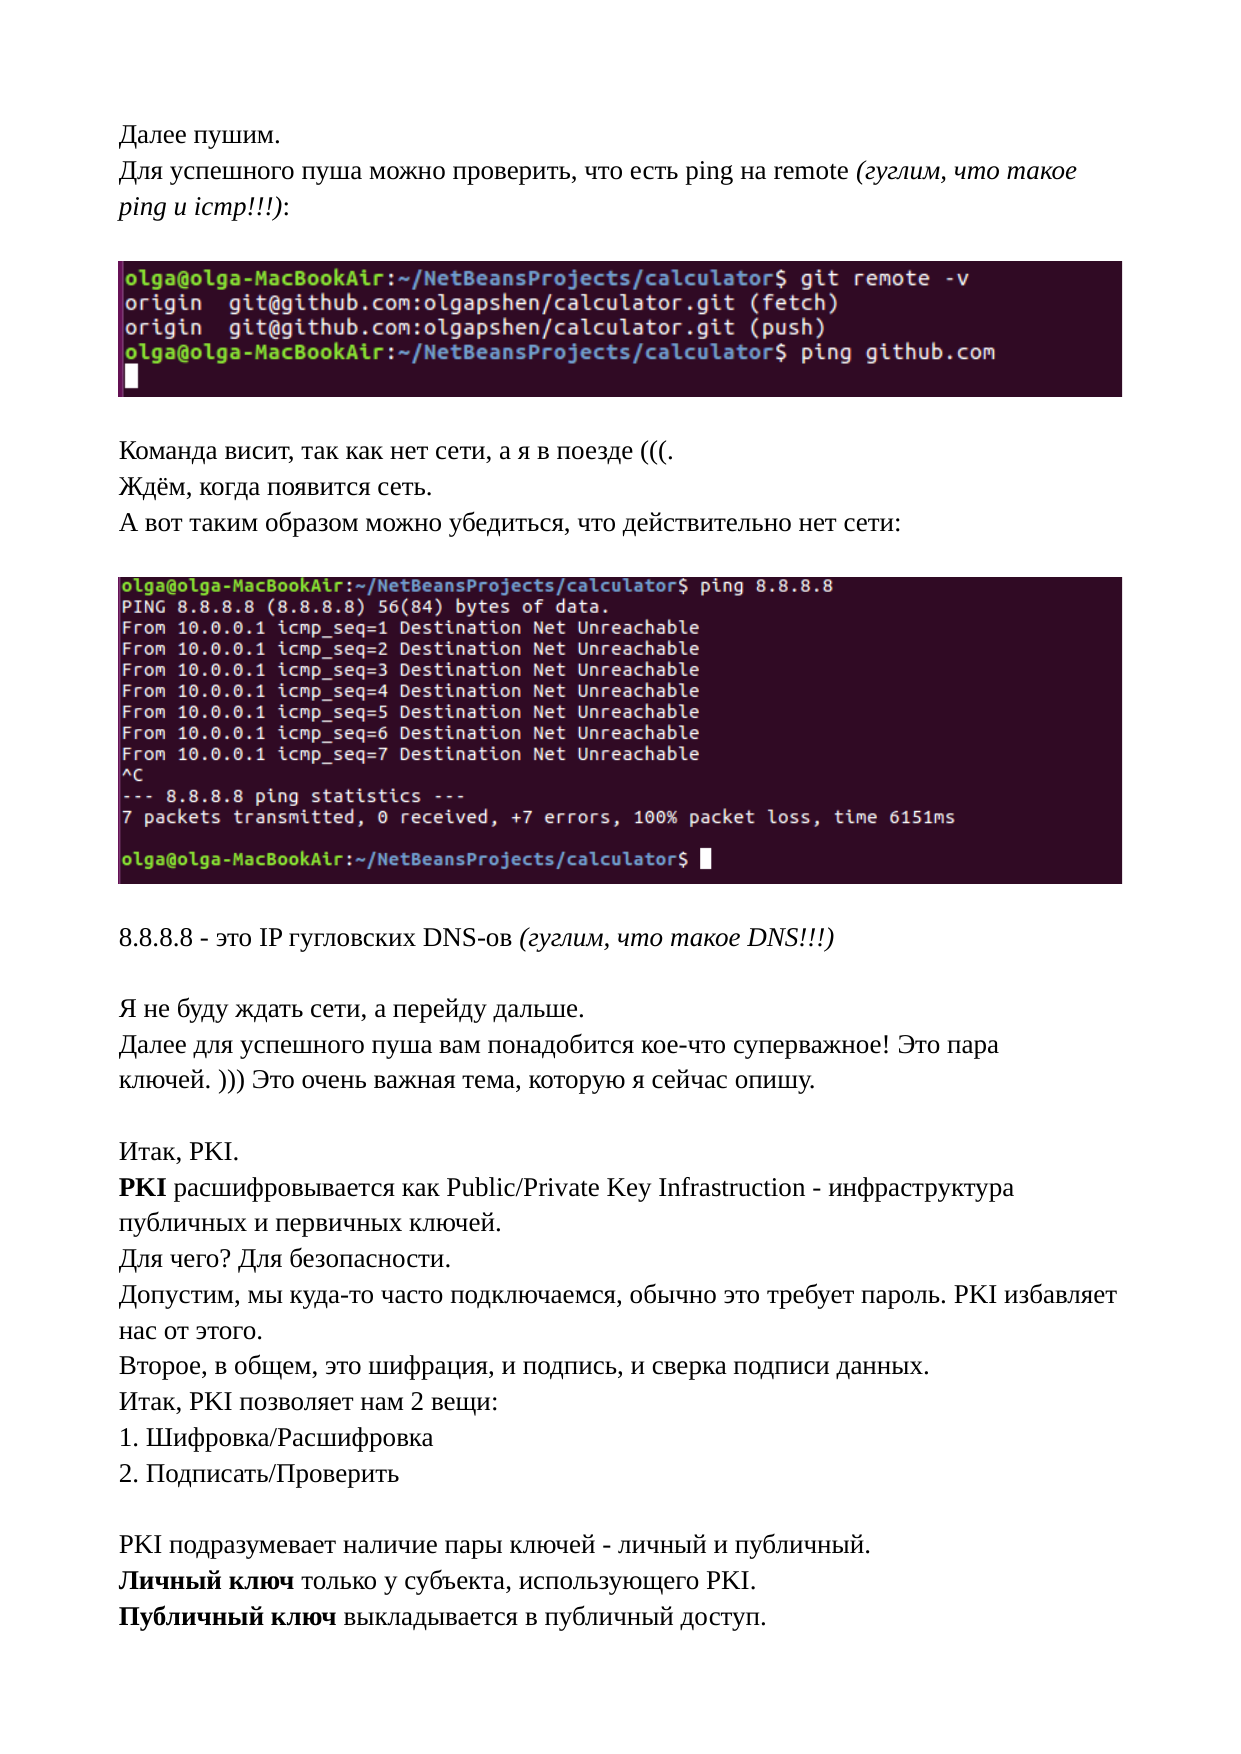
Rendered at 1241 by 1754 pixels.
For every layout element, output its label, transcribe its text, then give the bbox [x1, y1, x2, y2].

text Для чего? Для безопасности. [118, 1242, 1122, 1273]
text Личный ключ только у субъекта, использующего PKI. Публичный ключ выкладывается в публичный доступ. [118, 1564, 1122, 1631]
text Я не буду ждать сети, а перейду дальше. [118, 992, 1122, 1023]
text Второе, в общем, это шифрация, и подпись, и сверка подписи данных. [118, 1349, 1122, 1381]
text PKI подразумевает наличие пары ключей - личный и публичный. [118, 1528, 1122, 1559]
text 2. Подписать/Проверить [118, 1457, 1122, 1488]
text Далее для успешного пуша вам понадобится кое-что суперважное! Это пара ключей. ))) Это очень важная тема, которую я сейчас опишу. [118, 1028, 1122, 1095]
text Итак, PKI позволяет нам 2 вещи: [118, 1385, 1122, 1416]
text Ждём, когда появится сеть. [118, 470, 1122, 501]
text 8.8.8.8 - это IP гугловских DNS-ов (гуглим, что такое DNS!!!) [118, 921, 1122, 952]
text Для успешного пуша можно проверить, что есть ping на remote (гуглим, что такое ping и icmp!!!): [118, 154, 1122, 221]
text Итак, PKI. [118, 1135, 1122, 1166]
text 1. Шифровка/Расшифровка [118, 1421, 1122, 1452]
text Допустим, мы куда-то часто подключаемся, обычно это требует пароль. PKI избавляет нас от этого. [118, 1278, 1122, 1345]
text А вот таким образом можно убедиться, что действительно нет сети: [118, 506, 1122, 537]
text Команда висит, так как нет сети, а я в поезде (((. [118, 434, 1122, 465]
text PKI расшифровывается как Public/Private Key Infrastruction - инфраструктура публичных и первичных ключей. [118, 1171, 1122, 1238]
text Далее пушим. [118, 118, 1122, 150]
